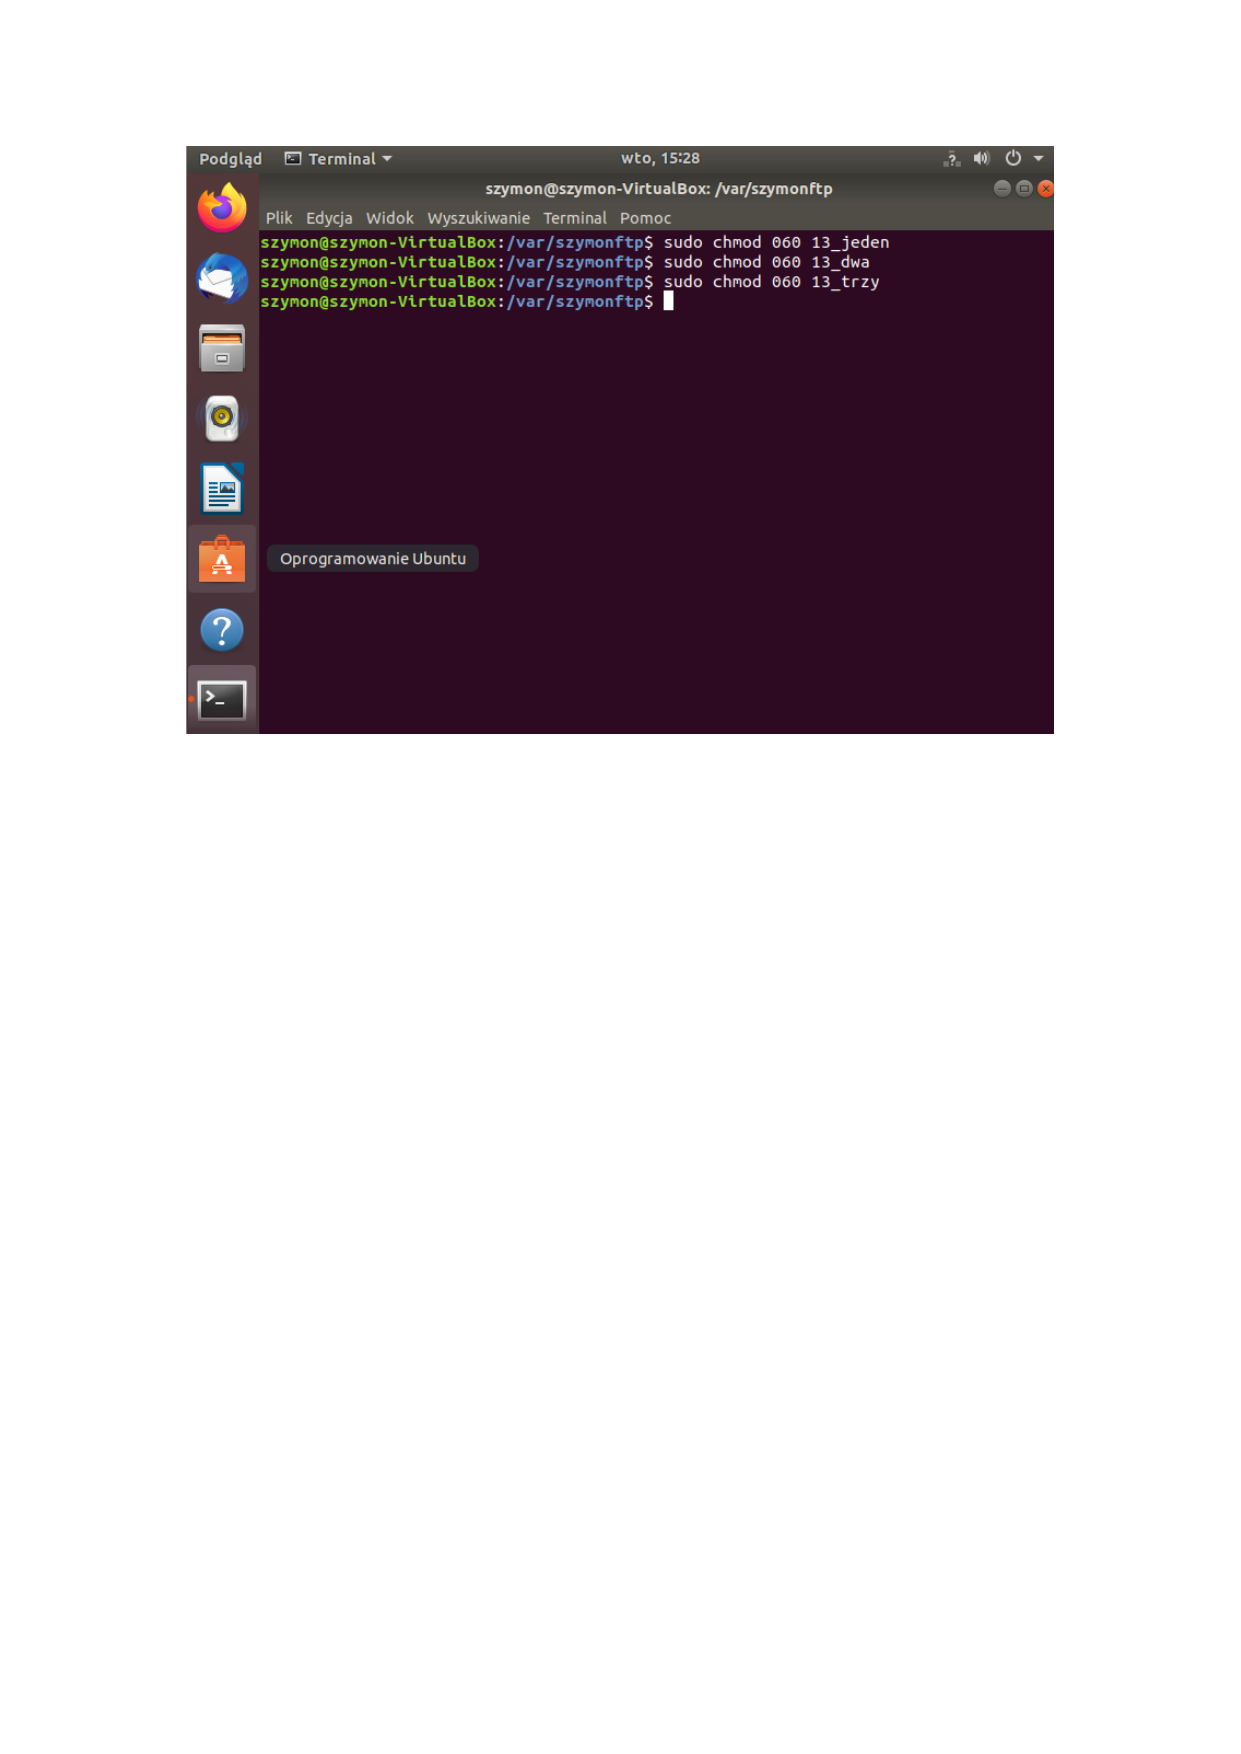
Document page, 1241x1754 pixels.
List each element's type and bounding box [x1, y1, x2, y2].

picture [186, 146, 1054, 734]
